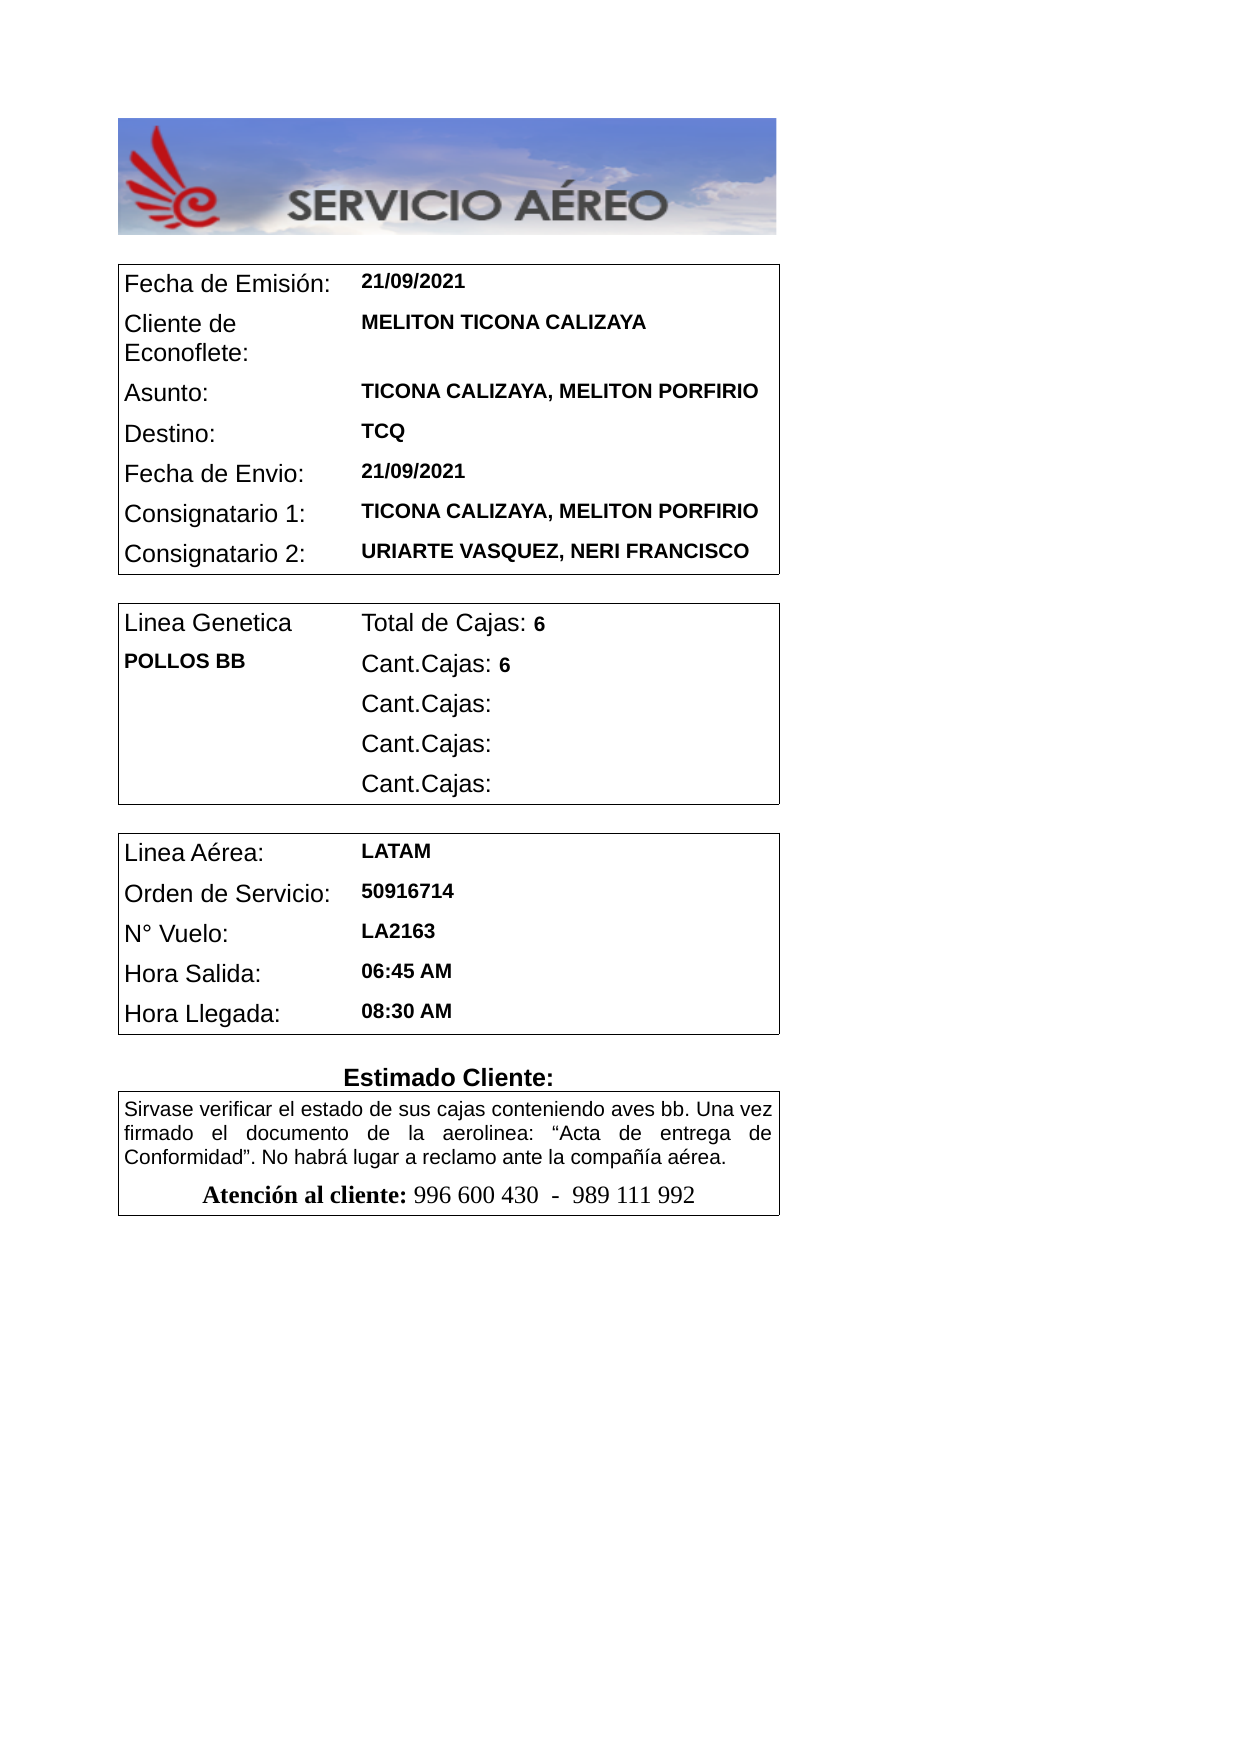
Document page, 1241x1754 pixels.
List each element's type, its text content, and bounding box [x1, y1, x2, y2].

table_cell [118, 575, 356, 603]
table_header 21/09/2021 [356, 265, 779, 304]
table_cell Estimado Cliente: [118, 1035, 779, 1091]
table_cell Fecha de Envio: [119, 453, 356, 493]
table_cell 08:30 AM [356, 994, 779, 1034]
table_cell URIARTE VASQUEZ, NERI FRANCISCO [356, 534, 779, 574]
table_cell N° Vuelo: [119, 913, 356, 953]
table_cell Cant.Cajas: 6 [356, 643, 779, 683]
table_cell Hora Llegada: [119, 994, 356, 1034]
table_cell Consignatario 2: [119, 534, 356, 574]
table_cell 21/09/2021 [356, 453, 779, 493]
table_cell [119, 764, 356, 804]
table_cell LATAM [356, 834, 779, 873]
table_cell Cant.Cajas: [356, 723, 779, 763]
table_cell Hora Salida: [119, 953, 356, 993]
table_cell Orden de Servicio: [119, 873, 356, 913]
table_cell Sirvase verificar el estado de sus cajas conteniendo aves bb. Una vez firmado el documento de la aerolinea: “Acta de entrega de Conformidad”. No habrá lugar a reclamo ante la compañía aérea. [119, 1092, 779, 1175]
table_cell Destino: [119, 413, 356, 453]
table_cell Linea Aérea: [119, 834, 356, 873]
table_cell Cant.Cajas: [356, 764, 779, 804]
picture [118, 118, 777, 235]
table_cell [356, 805, 779, 833]
table_header Fecha de Emisión: [119, 265, 356, 304]
table_cell 50916714 [356, 873, 779, 913]
table_cell Cant.Cajas: [356, 683, 779, 723]
table_cell [119, 723, 356, 763]
table_cell [356, 575, 779, 603]
table_cell LA2163 [356, 913, 779, 953]
table_cell TICONA CALIZAYA, MELITON PORFIRIO [356, 493, 779, 533]
table_cell Consignatario 1: [119, 493, 356, 533]
table_cell TCQ [356, 413, 779, 453]
table_cell [118, 805, 356, 833]
table_cell Linea Genetica [119, 604, 356, 643]
table_cell POLLOS BB [119, 643, 356, 683]
table_cell 06:45 AM [356, 953, 779, 993]
table_cell Asunto: [119, 373, 356, 413]
table_cell Total de Cajas: 6 [356, 604, 779, 643]
table_cell Atención al cliente: 996 600 430 - 989 111 992 [119, 1175, 779, 1215]
table_cell [119, 683, 356, 723]
table_cell MELITON TICONA CALIZAYA [356, 304, 779, 373]
table_cell Cliente de Econoflete: [119, 304, 356, 373]
table_cell TICONA CALIZAYA, MELITON PORFIRIO [356, 373, 779, 413]
